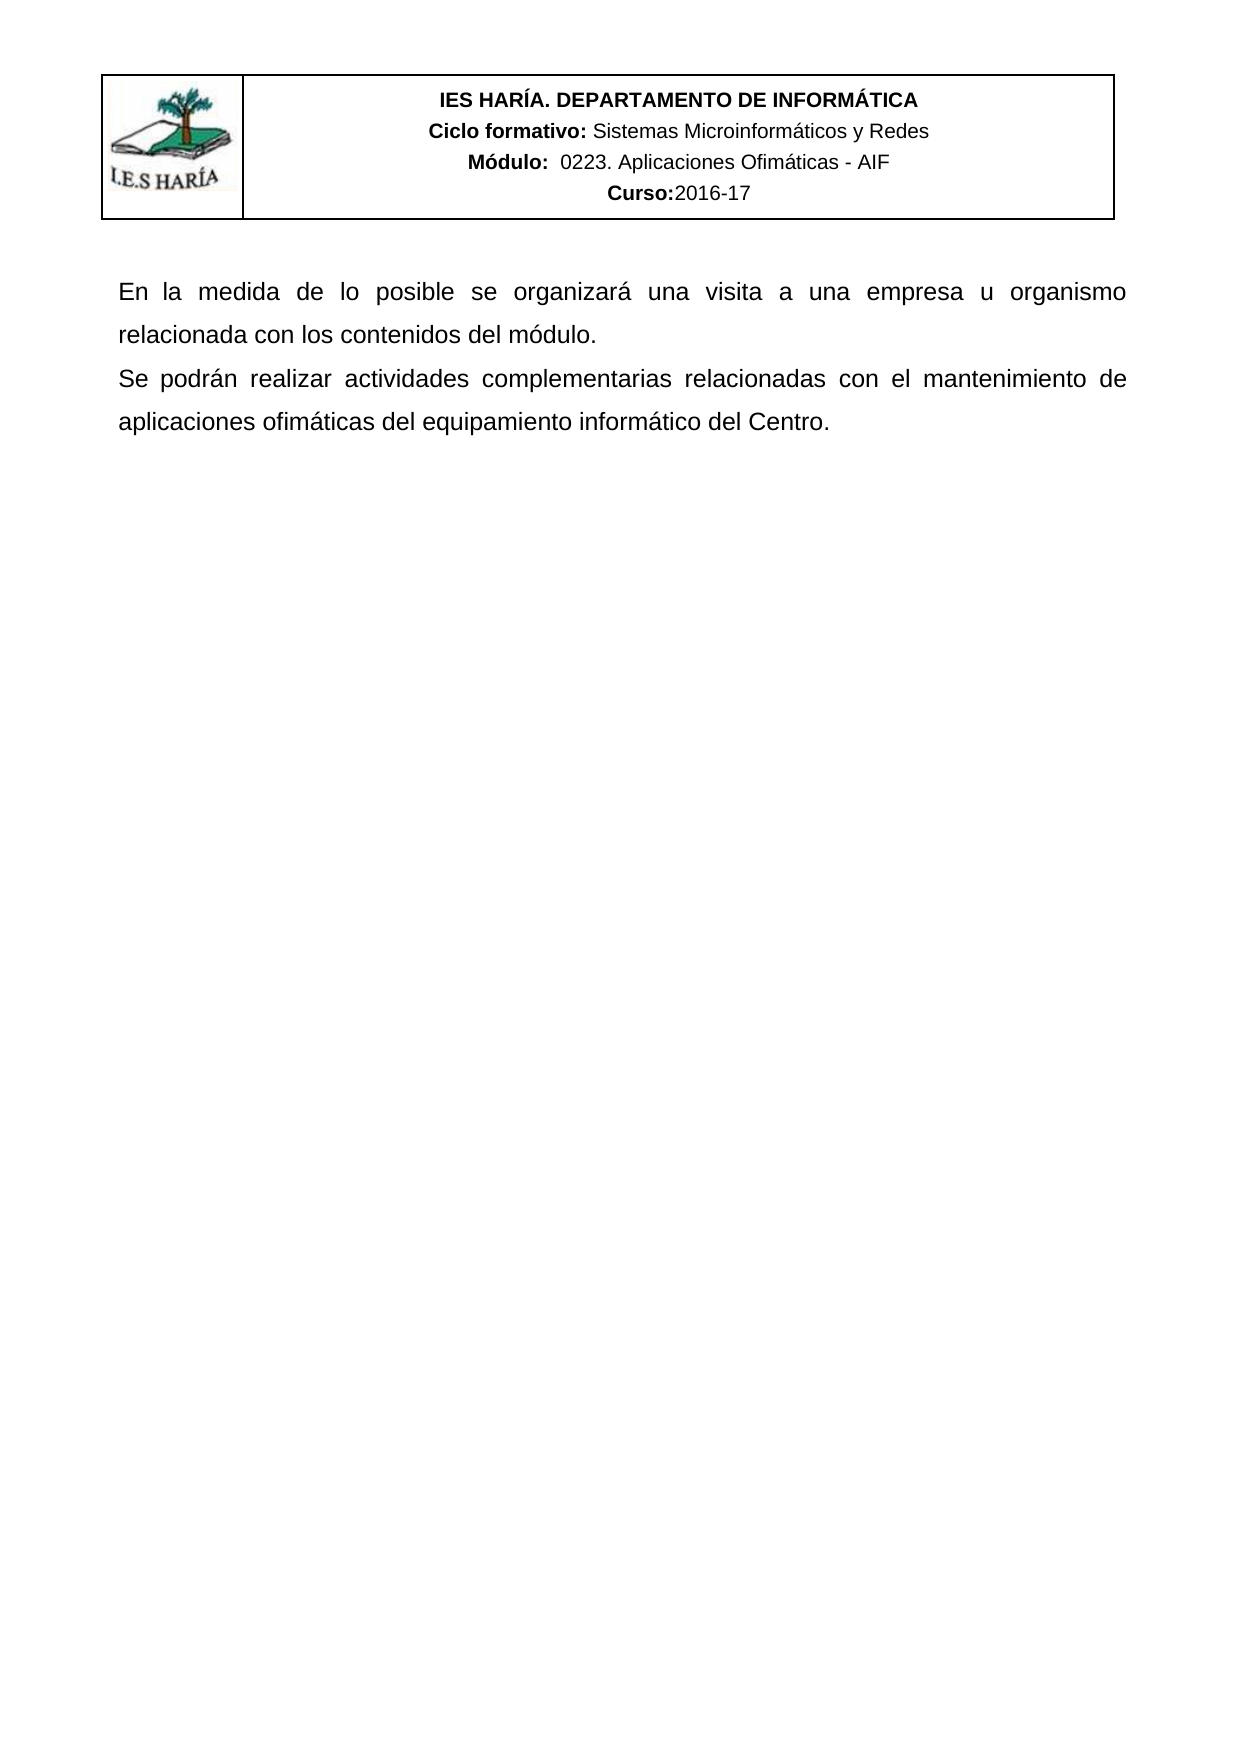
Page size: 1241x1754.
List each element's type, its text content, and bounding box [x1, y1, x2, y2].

text Se podrán realizar actividades complementarias relacionadas con el mantenimiento de aplicaciones ofimáticas del equipamiento informático del Centro. [118, 364, 1127, 436]
text En la medida de lo posible se organizará una visita a una empresa u organismo relacionada con los contenidos del módulo. [118, 277, 1127, 349]
picture [107, 81, 238, 191]
